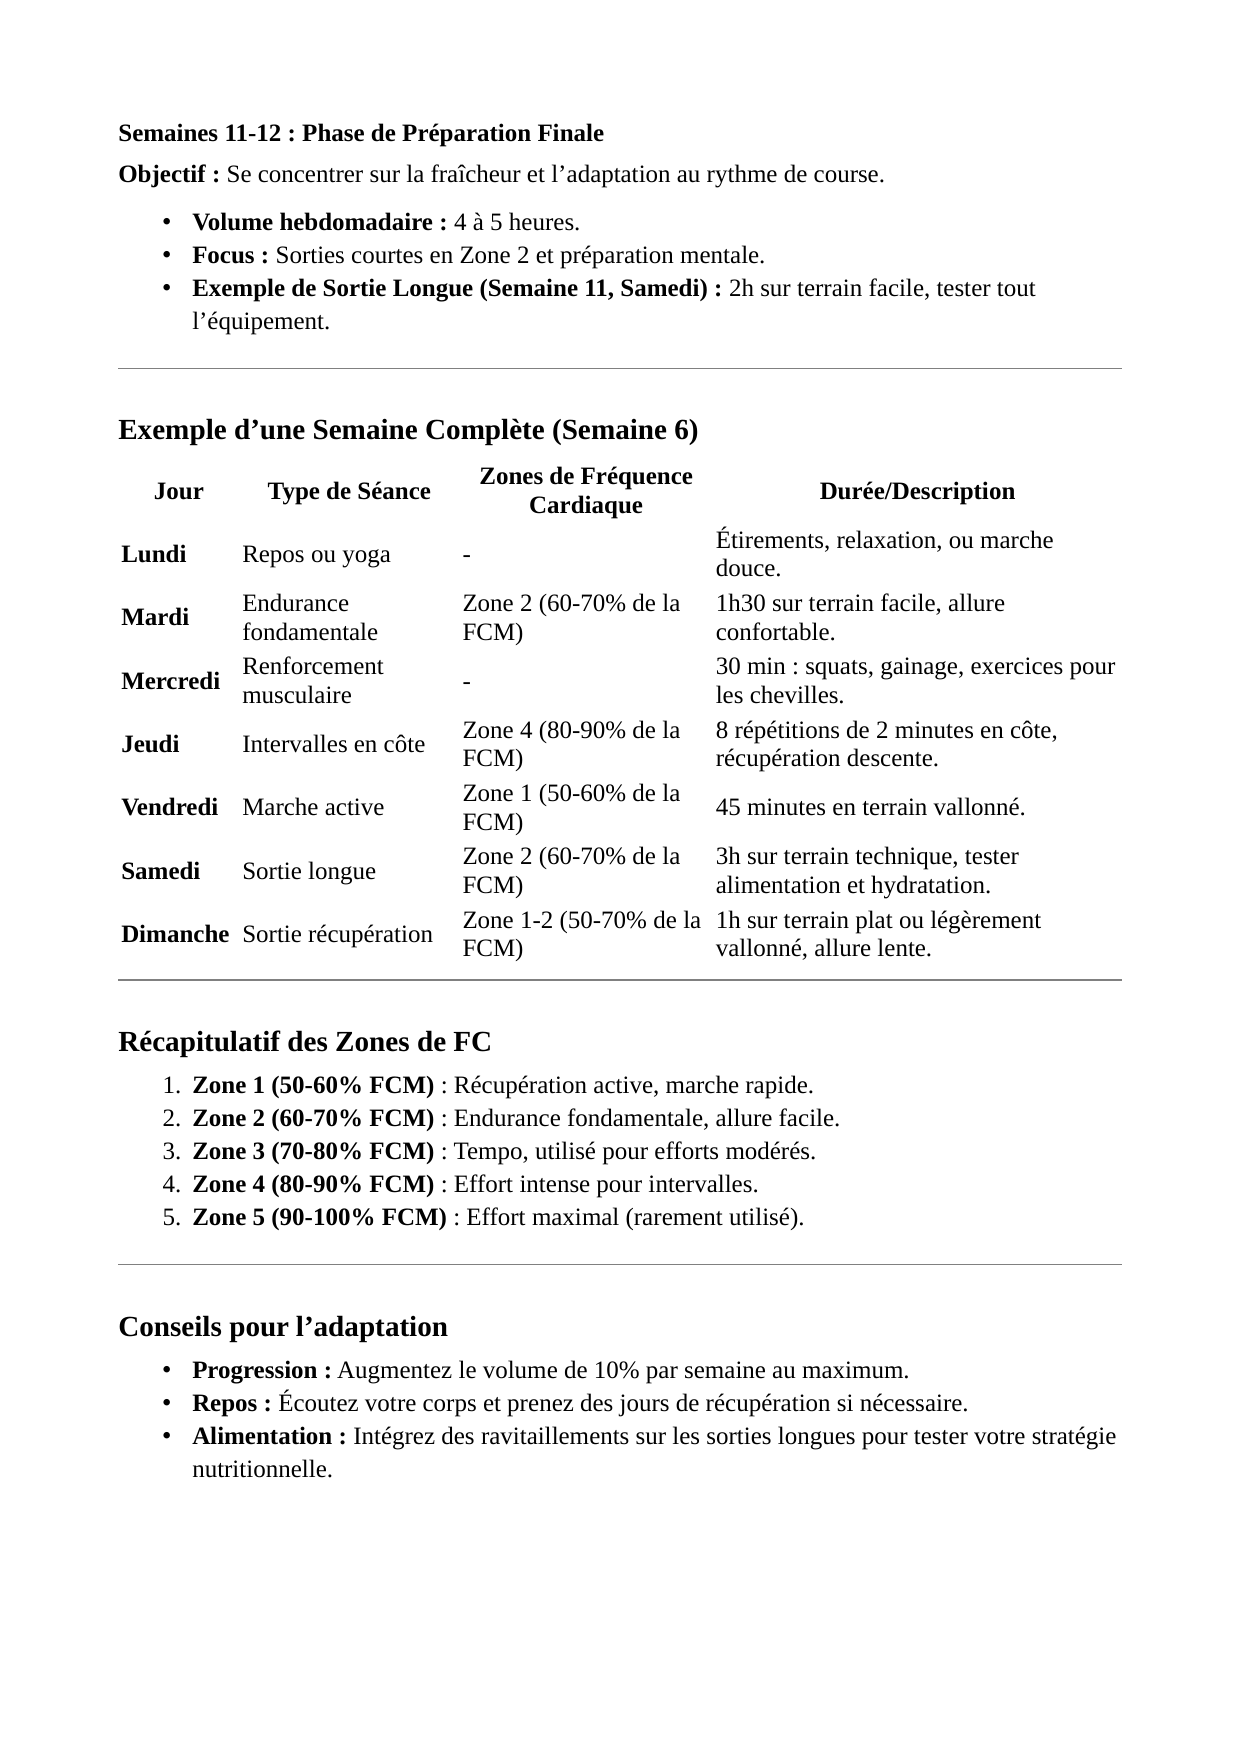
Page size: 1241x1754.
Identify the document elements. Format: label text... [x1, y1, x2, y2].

table_header Durée/Description [713, 459, 1122, 522]
table_cell 3h sur terrain technique, tester alimentation et hydratation. [713, 839, 1122, 902]
table_cell Mardi [118, 585, 239, 648]
table_cell Intervalles en côte [239, 712, 459, 775]
table_cell 1h30 sur terrain facile, allure confortable. [713, 585, 1122, 648]
table_cell Zone 2 (60-70% de la FCM) [459, 839, 713, 902]
list Zone 4 (80-90% FCM) : Effort intense pour intervalles. [162, 1169, 1122, 1198]
table_cell Endurance fondamentale [239, 585, 459, 648]
subtitle Semaines 11-12 : Phase de Préparation Finale [118, 118, 1122, 147]
subtitle Exemple d’une Semaine Complète (Semaine 6) [118, 412, 1122, 446]
table_cell 30 min : squats, gainage, exercices pour les chevilles. [713, 649, 1122, 712]
list Zone 5 (90-100% FCM) : Effort maximal (rarement utilisé). [162, 1202, 1122, 1231]
table_cell Jeudi [118, 712, 239, 775]
table_cell Dimanche [118, 902, 239, 965]
table_cell Marche active [239, 775, 459, 838]
table_cell Zone 1 (50-60% de la FCM) [459, 775, 713, 838]
table_cell Zone 1-2 (50-70% de la FCM) [459, 902, 713, 965]
table_header Type de Séance [239, 459, 459, 522]
table_cell Samedi [118, 839, 239, 902]
table_cell Sortie récupération [239, 902, 459, 965]
table_cell Mercredi [118, 649, 239, 712]
list Alimentation : Intégrez des ravitaillements sur les sorties longues pour tester votre stratégie nutritionnelle. [162, 1421, 1122, 1482]
text Objectif : Se concentrer sur la fraîcheur et l’adaptation au rythme de course. [118, 159, 1122, 188]
table_cell Vendredi [118, 775, 239, 838]
table_cell Étirements, relaxation, ou marche douce. [713, 522, 1122, 585]
table_cell Renforcement musculaire [239, 649, 459, 712]
list Exemple de Sortie Longue (Semaine 11, Samedi) : 2h sur terrain facile, tester tout l’équipement. [162, 273, 1122, 335]
table_cell 1h sur terrain plat ou légèrement vallonné, allure lente. [713, 902, 1122, 965]
table_cell 8 répétitions de 2 minutes en côte, récupération descente. [713, 712, 1122, 775]
list Repos : Écoutez votre corps et prenez des jours de récupération si nécessaire. [162, 1388, 1122, 1416]
list Zone 2 (60-70% FCM) : Endurance fondamentale, allure facile. [162, 1103, 1122, 1132]
table_cell Lundi [118, 522, 239, 585]
list Progression : Augmentez le volume de 10% par semaine au maximum. [162, 1355, 1122, 1383]
subtitle Récapitulatif des Zones de FC [118, 1024, 1122, 1058]
subtitle Conseils pour l’adaptation [118, 1309, 1122, 1342]
table_cell 45 minutes en terrain vallonné. [713, 775, 1122, 838]
table_cell Repos ou yoga [239, 522, 459, 585]
table_cell Zone 4 (80-90% de la FCM) [459, 712, 713, 775]
table_cell Sortie longue [239, 839, 459, 902]
table_header Zones de Fréquence Cardiaque [459, 459, 713, 522]
table_cell - [459, 522, 713, 585]
list Zone 3 (70-80% FCM) : Tempo, utilisé pour efforts modérés. [162, 1136, 1122, 1165]
table_header Jour [118, 459, 239, 522]
list Zone 1 (50-60% FCM) : Récupération active, marche rapide. [162, 1070, 1122, 1099]
table_cell Zone 2 (60-70% de la FCM) [459, 585, 713, 648]
list Focus : Sorties courtes en Zone 2 et préparation mentale. [162, 240, 1122, 269]
list Volume hebdomadaire : 4 à 5 heures. [162, 207, 1122, 236]
table_cell - [459, 649, 713, 712]
